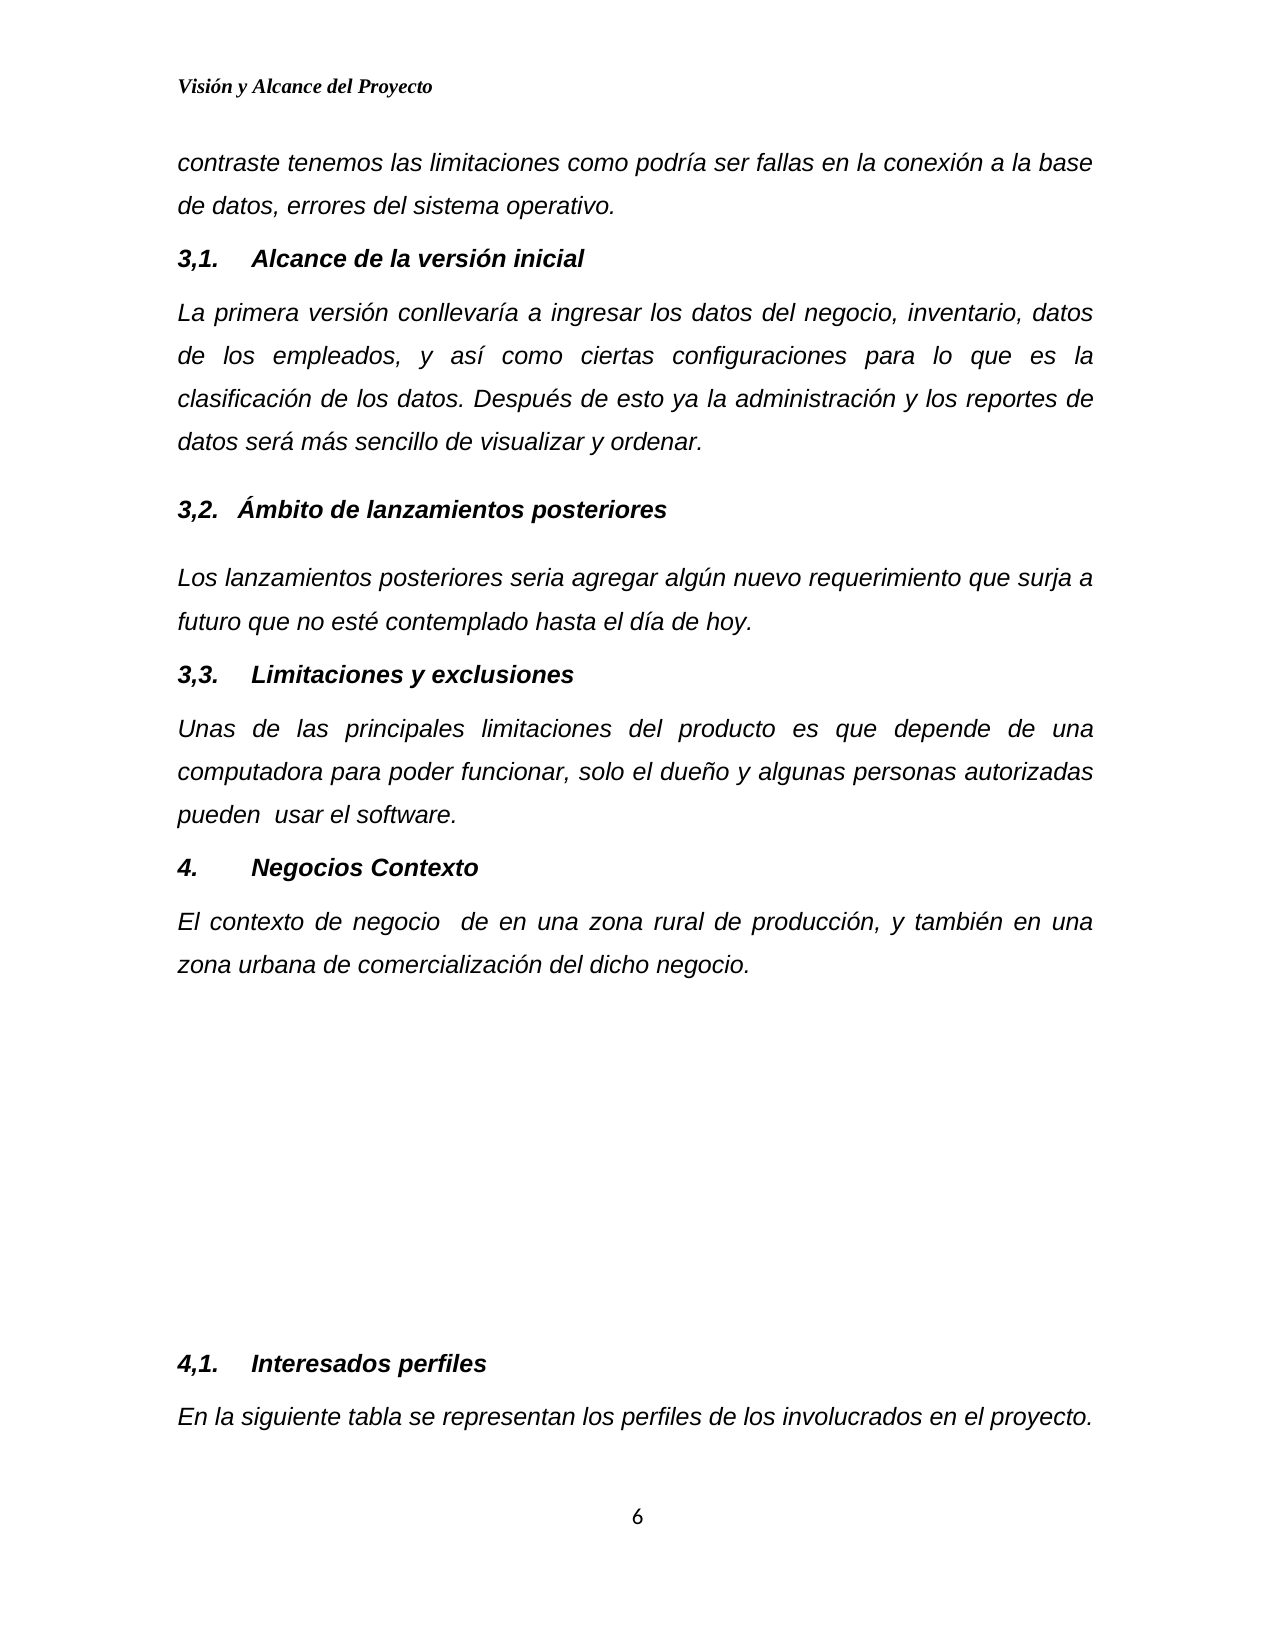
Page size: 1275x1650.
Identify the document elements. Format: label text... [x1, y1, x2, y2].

text contraste tenemos las limitaciones como podría ser fallas en la conexión a la base de datos, errores del sistema operativo. [177, 148, 1098, 219]
subtitle 3,3. Limitaciones y exclusiones [177, 660, 1098, 689]
text Unas de las principales limitaciones del producto es que depende de una computadora para poder funcionar, solo el dueño y algunas personas autorizadas pueden usar el software. [177, 714, 1098, 829]
subtitle 4. Negocios Contexto [177, 853, 1098, 882]
subtitle 4,1. Interesados perfiles [177, 1349, 1098, 1377]
text Los lanzamientos posteriores seria agregar algún nuevo requerimiento que surja a futuro que no esté contemplado hasta el día de hoy. [177, 563, 1098, 635]
text El contexto de negocio de en una zona rural de producción, y también en una zona urbana de comercialización del dicho negocio. [177, 907, 1098, 979]
text En la siguiente tabla se representan los perfiles de los involucrados en el proyecto. [177, 1402, 1098, 1431]
subtitle 3,1. Alcance de la versión inicial [177, 244, 1098, 273]
text 3,2. Ámbito de lanzamientos posteriores [177, 495, 1098, 524]
text La primera versión conllevaría a ingresar los datos del negocio, inventario, datos de los empleados, y así como ciertas configuraciones para lo que es la clasificación de los datos. Después de esto ya la administración y los reportes de datos será más sencillo de visualizar y ordenar. [177, 298, 1098, 456]
